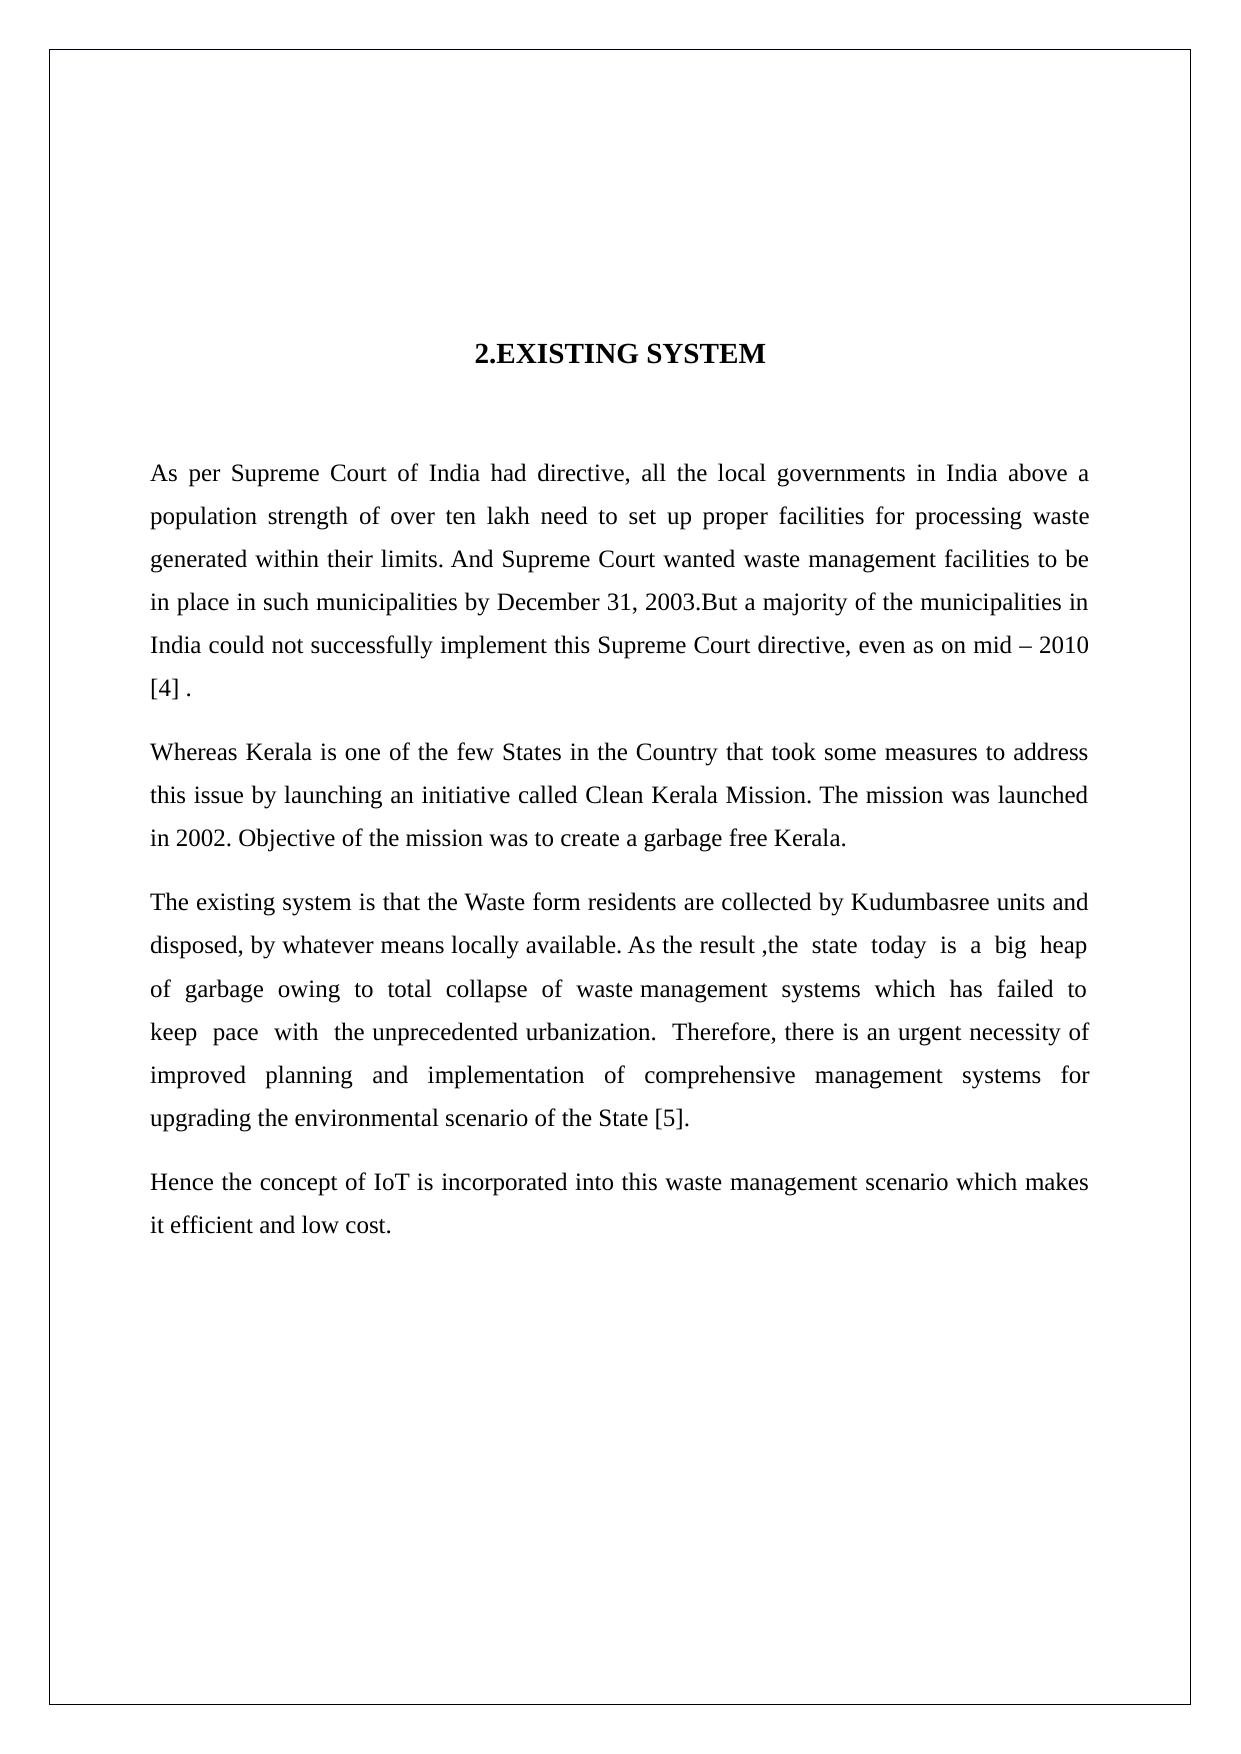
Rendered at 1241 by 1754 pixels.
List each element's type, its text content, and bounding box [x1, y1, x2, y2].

text The existing system is that the Waste form residents are collected by Kudumbasree units and disposed, by whatever means locally available. As the result ,the state today is a big heap of garbage owing to total collapse of waste management systems which has failed to keep pace with the unprecedented urbanization. Therefore, there is an urgent necessity of improved planning and implementation of comprehensive management systems for upgrading the environmental scenario of the State [5]. [150, 887, 1090, 1132]
list 2.EXISTING SYSTEM [150, 336, 1090, 370]
text As per Supreme Court of India had directive, all the local governments in India above a population strength of over ten lakh need to set up proper facilities for processing waste generated within their limits. And Supreme Court wanted waste management facilities to be in place in such municipalities by December 31, 2003.But a majority of the municipalities in India could not successfully implement this Supreme Court directive, even as on mid – 2010 [4] . [150, 458, 1090, 702]
text Hence the concept of IoT is incorporated into this waste management scenario which makes it efficient and low cost. [150, 1167, 1090, 1239]
text Whereas Kerala is one of the few States in the Country that took some measures to address this issue by launching an initiative called Clean Kerala Mission. The mission was launched in 2002. Objective of the mission was to create a garbage free Kerala. [150, 737, 1090, 852]
